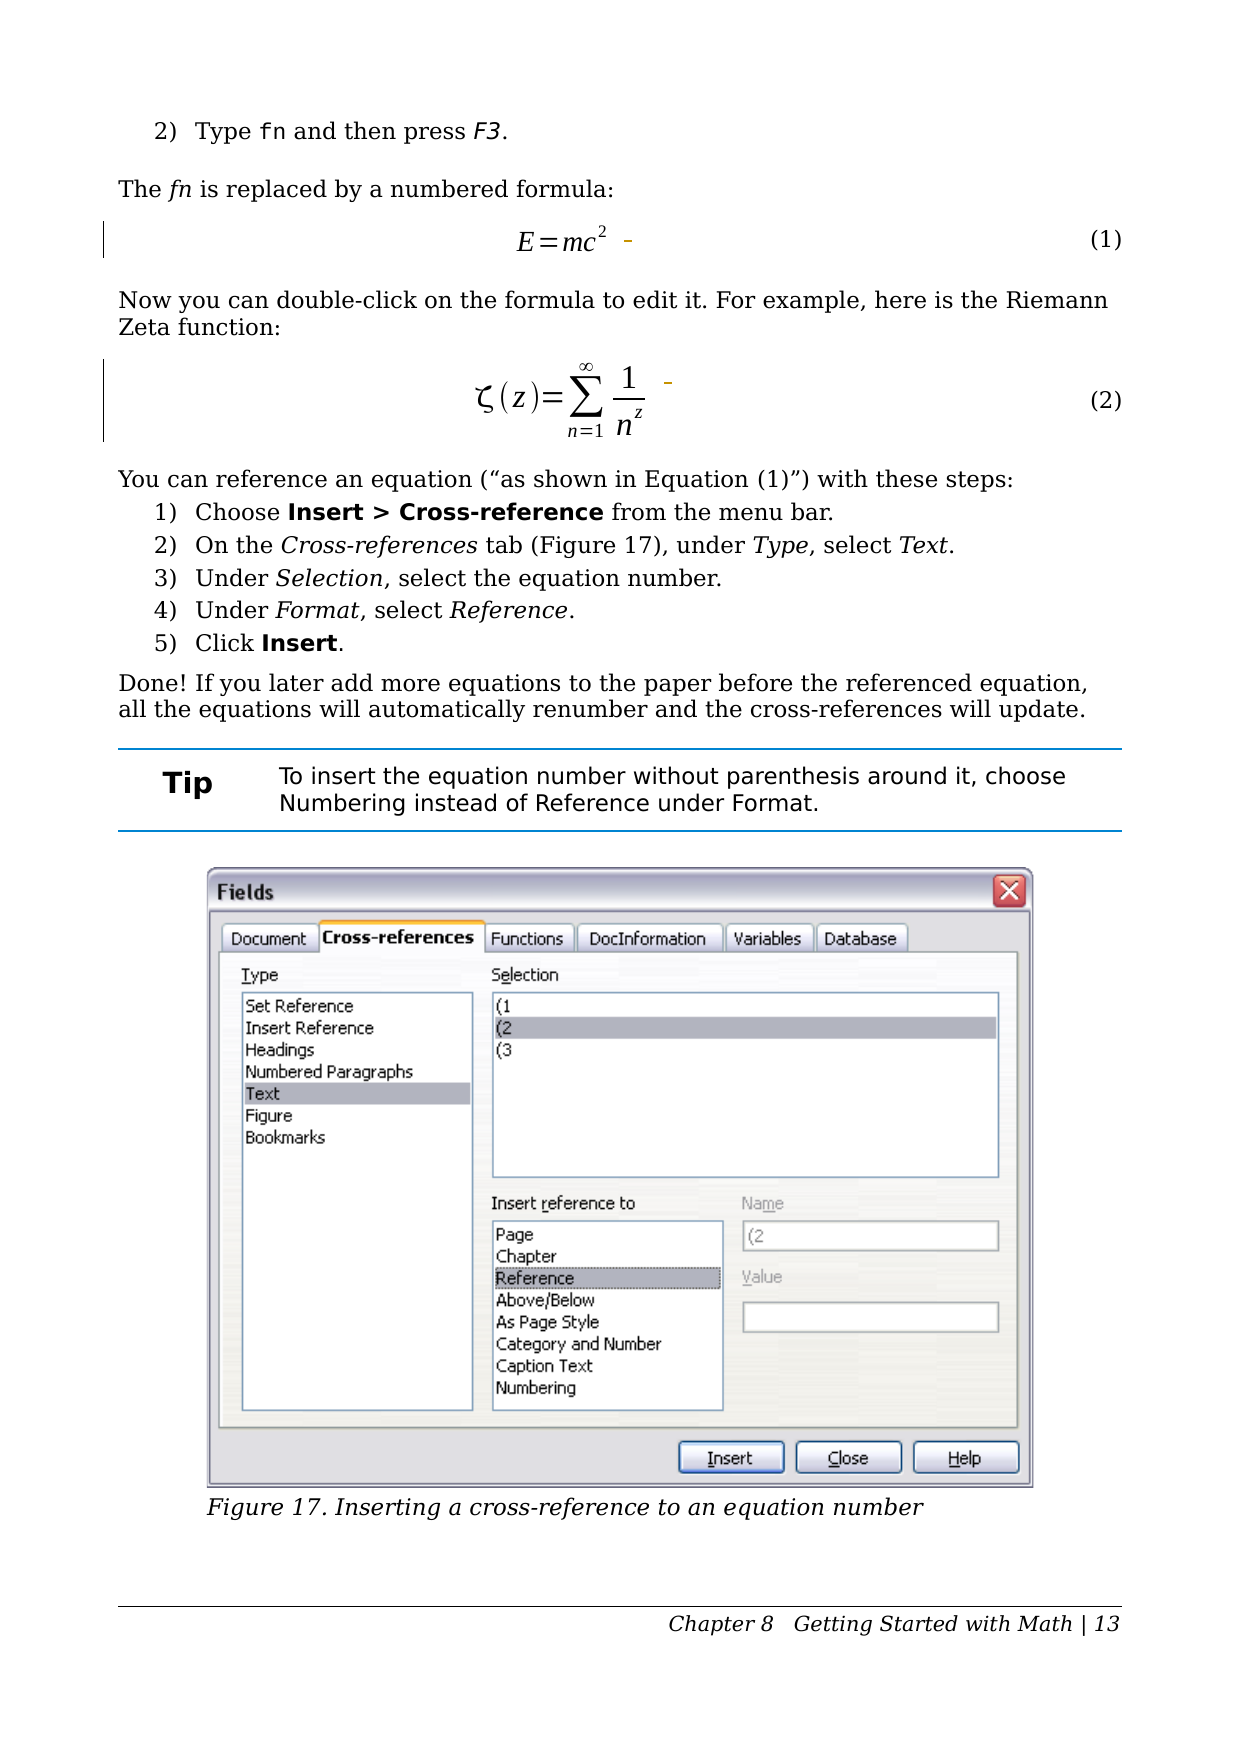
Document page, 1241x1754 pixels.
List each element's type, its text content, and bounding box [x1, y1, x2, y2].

table_header (1) [1010, 221, 1122, 258]
list On the Cross-references tab (Figure 17), under Type, select Text. [177, 532, 1122, 558]
list You can reference an equation (“as shown in Equation (1)”) with these steps: [118, 466, 1122, 492]
table_header (2) [1010, 359, 1122, 442]
table_header [118, 221, 1010, 258]
list Under Format, select Reference. [177, 598, 1122, 624]
text The fn is replaced by a numbered formula: [118, 176, 1122, 203]
text Done! If you later add more equations to the paper before the referenced equation, all the equations will automatically renumber and the cross-references will update. [118, 670, 1122, 723]
text Figure 17. Inserting a cross-reference to an equation number [207, 1494, 1033, 1521]
picture [206, 867, 1034, 1488]
table_header To insert the equation number without parenthesis around it, choose Numbering instead of Reference under Format. [258, 750, 1122, 829]
text Now you can double-click on the formula to edit it. For example, here is the Riemann Zeta function: [118, 287, 1122, 341]
table_header [118, 359, 1010, 442]
table_header Tip [118, 750, 257, 829]
list Type fn and then press F3. [177, 118, 1122, 146]
list Under Selection, select the equation number. [177, 565, 1122, 591]
list Choose Insert > Cross-reference from the menu bar. [177, 499, 1122, 526]
list Click Insert. [177, 631, 1122, 657]
